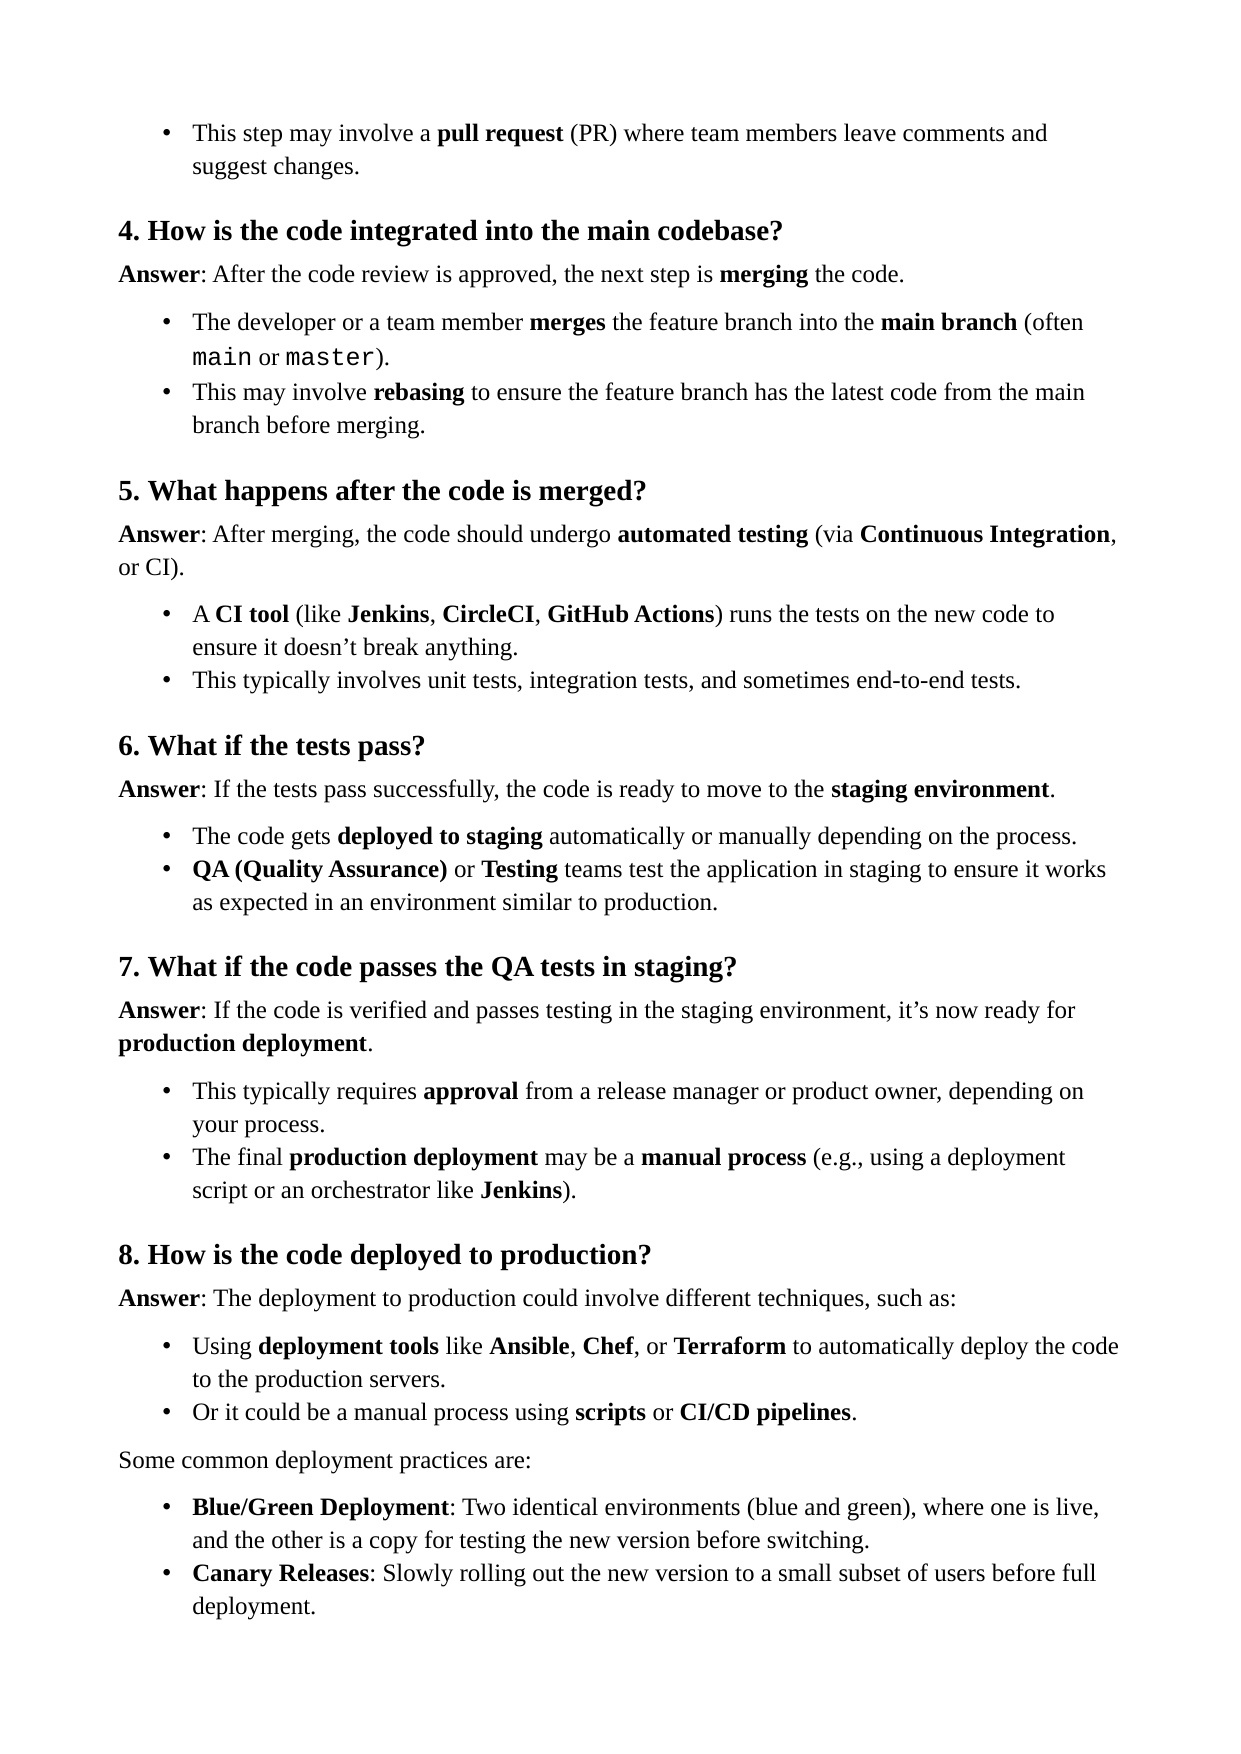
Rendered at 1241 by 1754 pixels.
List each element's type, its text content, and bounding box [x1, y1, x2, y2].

subtitle 7. What if the code passes the QA tests in staging? [118, 949, 1122, 983]
list The code gets deployed to staging automatically or manually depending on the process. [162, 821, 1122, 850]
list QA (Quality Assurance) or Testing teams test the application in staging to ensure it works as expected in an environment similar to production. [162, 854, 1122, 916]
subtitle 5. What happens after the code is merged? [118, 473, 1122, 506]
subtitle 8. How is the code deployed to production? [118, 1237, 1122, 1271]
text Answer: If the tests pass successfully, the code is ready to move to the staging environment. [118, 774, 1122, 802]
list This typically involves unit tests, integration tests, and sometimes end-to-end tests. [162, 665, 1122, 694]
text Answer: The deployment to production could involve different techniques, such as: [118, 1283, 1122, 1312]
list A CI tool (like Jenkins, CircleCI, GitHub Actions) runs the tests on the new code to ensure it doesn’t break anything. [162, 599, 1122, 661]
list This may involve rebasing to ensure the feature branch has the latest code from the main branch before merging. [162, 377, 1122, 439]
text Answer: After the code review is approved, the next step is merging the code. [118, 259, 1122, 288]
text Some common deployment practices are: [118, 1445, 1122, 1473]
list Blue/Green Deployment: Two identical environments (blue and green), where one is live, and the other is a copy for testing the new version before switching. [162, 1492, 1122, 1554]
text Answer: After merging, the code should undergo automated testing (via Continuous Integration, or CI). [118, 519, 1122, 581]
list The final production deployment may be a manual process (e.g., using a deployment script or an orchestrator like Jenkins). [162, 1142, 1122, 1204]
list The developer or a team member merges the feature branch into the main branch (often main or master). [162, 307, 1122, 373]
list This typically requires approval from a release manager or product owner, depending on your process. [162, 1076, 1122, 1138]
subtitle 6. What if the tests pass? [118, 728, 1122, 761]
list Using deployment tools like Ansible, Chef, or Terraform to automatically deploy the code to the production servers. [162, 1331, 1122, 1393]
text Answer: If the code is verified and passes testing in the staging environment, it’s now ready for production deployment. [118, 996, 1122, 1057]
subtitle 4. How is the code integrated into the main codebase? [118, 213, 1122, 247]
list Canary Releases: Slowly rolling out the new version to a small subset of users before full deployment. [162, 1558, 1122, 1620]
list Or it could be a manual process using scripts or CI/CD pipelines. [162, 1397, 1122, 1426]
list This step may involve a pull request (PR) where team members leave comments and suggest changes. [162, 118, 1122, 180]
